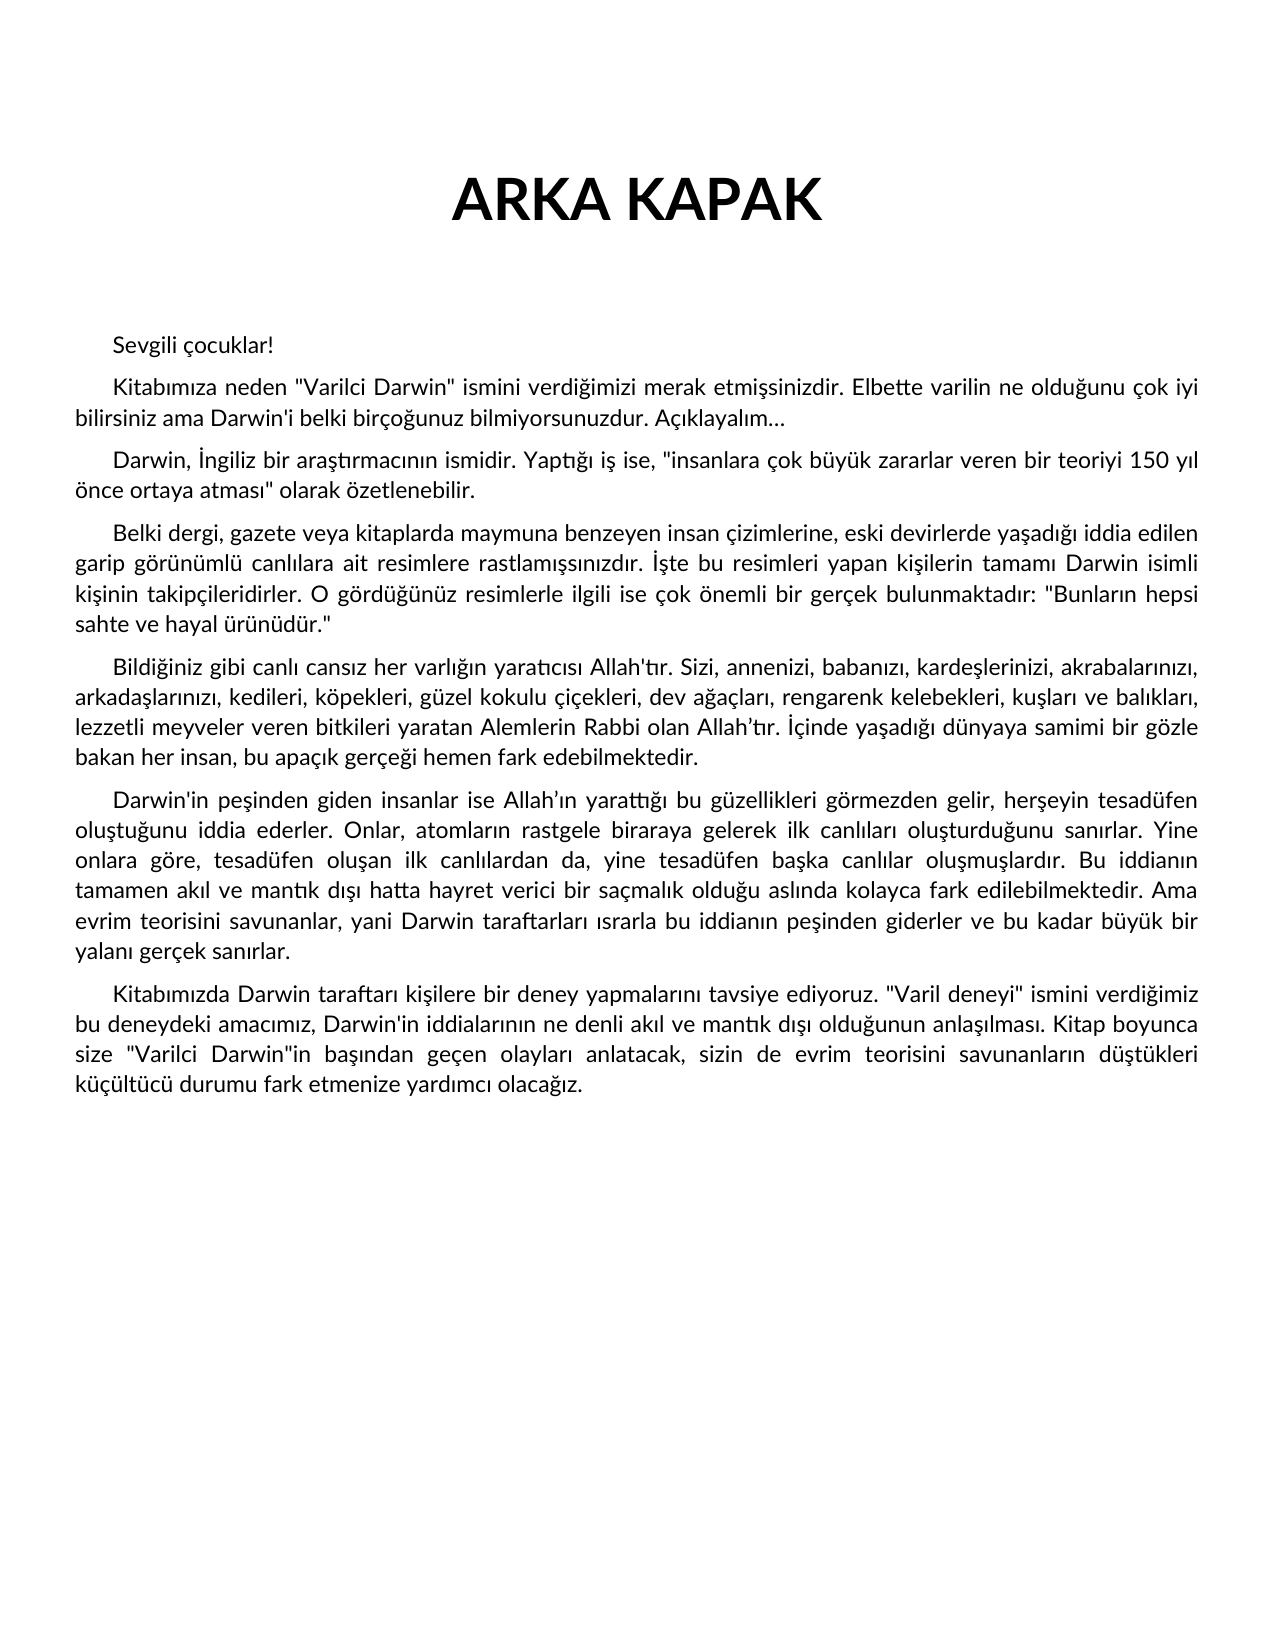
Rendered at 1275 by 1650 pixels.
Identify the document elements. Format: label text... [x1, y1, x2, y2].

text Sevgili çocuklar! [75, 330, 1200, 358]
text Kitabımızda Darwin taraftarı kişilere bir deney yapmalarını tavsiye ediyoruz. "Varil deneyi" ismini verdiğimiz bu deneydeki amacımız, Darwin'in iddialarının ne denli akıl ve mantık dışı olduğunun anlaşılması. Kitap boyunca size "Varilci Darwin"in başından geçen olayları anlatacak, sizin de evrim teorisini savunanların düştükleri küçültücü durumu fark etmenize yardımcı olacağız. [75, 979, 1200, 1097]
text Bildiğiniz gibi canlı cansız her varlığın yaratıcısı Allah'tır. Sizi, annenizi, babanızı, kardeşlerinizi, akrabalarınızı, arkadaşlarınızı, kedileri, köpekleri, güzel kokulu çiçekleri, dev ağaçları, rengarenk kelebekleri, kuşları ve balıkları, lezzetli meyveler veren bitkileri yaratan Alemlerin Rabbi olan Allah’tır. İçinde yaşadığı dünyaya samimi bir gözle bakan her insan, bu apaçık gerçeği hemen fark edebilmektedir. [75, 652, 1200, 770]
text Darwin'in peşinden giden insanlar ise Allah’ın yarattığı bu güzellikleri görmezden gelir, herşeyin tesadüfen oluştuğunu iddia ederler. Onlar, atomların rastgele biraraya gelerek ilk canlıları oluşturduğunu sanırlar. Yine onlara göre, tesadüfen oluşan ilk canlılardan da, yine tesadüfen başka canlılar oluşmuşlardır. Bu iddianın tamamen akıl ve mantık dışı hatta hayret verici bir saçmalık olduğu aslında kolayca fark edilebilmektedir. Ama evrim teorisini savunanlar, yani Darwin taraftarları ısrarla bu iddianın peşinden giderler ve bu kadar büyük bir yalanı gerçek sanırlar. [75, 786, 1200, 964]
subtitle ARKA KAPAK [75, 162, 1200, 232]
text Darwin, İngiliz bir araştırmacının ismidir. Yaptığı iş ise, "insanlara çok büyük zararlar veren bir teoriyi 150 yıl önce ortaya atması" olarak özetlenebilir. [75, 446, 1200, 504]
text Kitabımıza neden "Varilci Darwin" ismini verdiğimizi merak etmişsinizdir. Elbette varilin ne olduğunu çok iyi bilirsiniz ama Darwin'i belki birçoğunuz bilmiyorsunuzdur. Açıklayalım… [75, 373, 1200, 431]
text Belki dergi, gazete veya kitaplarda maymuna benzeyen insan çizimlerine, eski devirlerde yaşadığı iddia edilen garip görünümlü canlılara ait resimlere rastlamışsınızdır. İşte bu resimleri yapan kişilerin tamamı Darwin isimli kişinin takipçileridirler. O gördüğünüz resimlerle ilgili ise çok önemli bir gerçek bulunmaktadır: "Bunların hepsi sahte ve hayal ürünüdür." [75, 519, 1200, 637]
